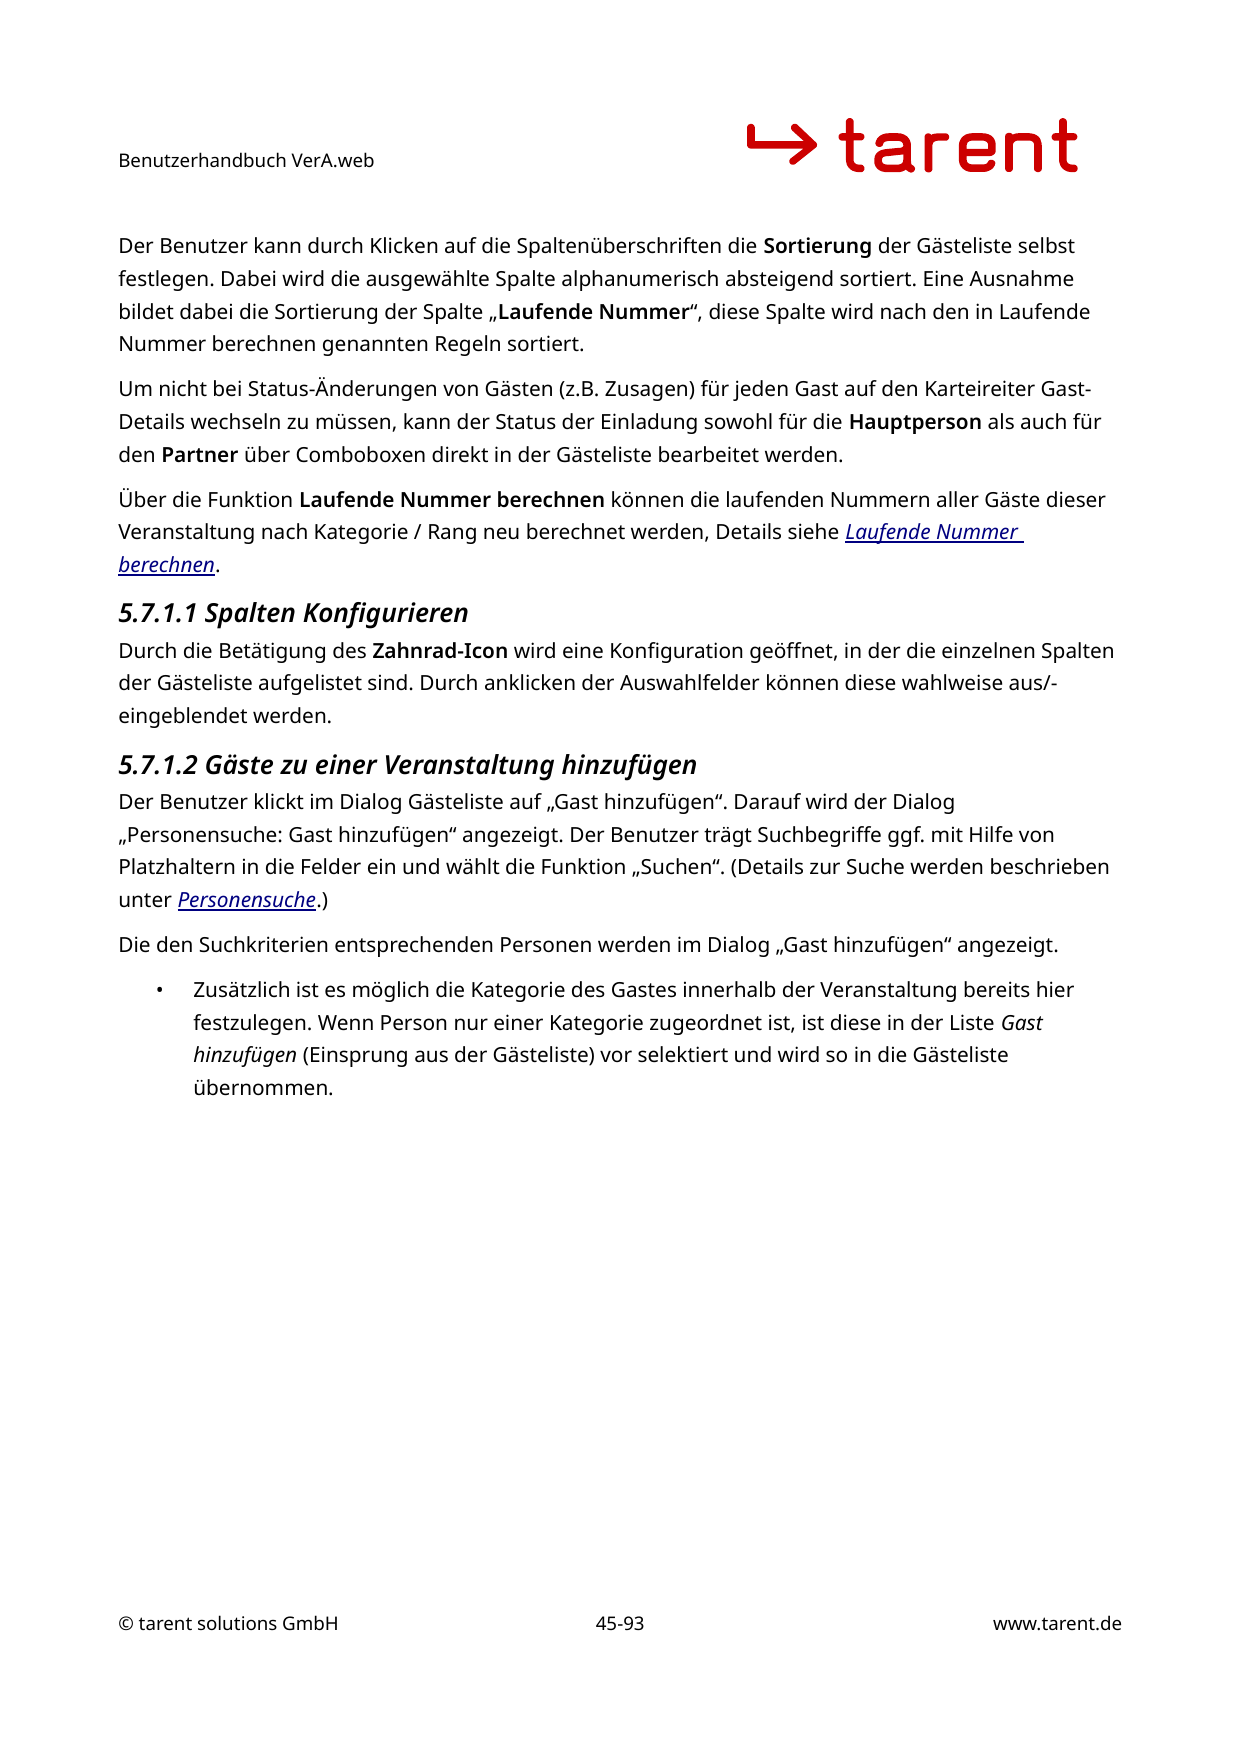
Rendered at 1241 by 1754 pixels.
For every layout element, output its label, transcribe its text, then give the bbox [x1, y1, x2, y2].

text Durch die Betätigung des Zahnrad-Icon wird eine Konfiguration geöffnet, in der die einzelnen Spalten der Gästeliste aufgelistet sind. Durch anklicken der Auswahlfelder können diese wahlweise aus/-eingeblendet werden. [118, 636, 1122, 729]
text Über die Funktion Laufende Nummer berechnen können die laufenden Nummern aller Gäste dieser Veranstaltung nach Kategorie / Rang neu berechnet werden, Details siehe Laufende Nummer berechnen. [118, 485, 1122, 578]
text Die den Suchkriterien entsprechenden Personen werden im Dialog „Gast hinzufügen“ angezeigt. [118, 930, 1122, 958]
list Zusätzlich ist es möglich die Kategorie des Gastes innerhalb der Veranstaltung bereits hier festzulegen. Wenn Person nur einer Kategorie zugeordnet ist, ist diese in der Liste Gast hinzufügen (Einsprung aus der Gästeliste) vor selektiert und wird so in die Gästeliste übernommen. [156, 975, 1122, 1101]
text Um nicht bei Status-Änderungen von Gästen (z.B. Zusagen) für jeden Gast auf den Karteireiter Gast-Details wechseln zu müssen, kann der Status der Einladung sowohl für die Hauptperson als auch für den Partner über Comboboxen direkt in der Gästeliste bearbeitet werden. [118, 374, 1122, 468]
subtitle Gäste zu einer Veranstaltung hinzufügen [118, 746, 1122, 782]
text Der Benutzer kann durch Klicken auf die Spaltenüberschriften die Sortierung der Gästeliste selbst festlegen. Dabei wird die ausgewählte Spalte alphanumerisch absteigend sortiert. Eine Ausnahme bildet dabei die Sortierung der Spalte „Laufende Nummer“, diese Spalte wird nach den in Laufende Nummer berechnen genannten Regeln sortiert. [118, 232, 1122, 358]
subtitle Spalten Konfigurieren [118, 595, 1122, 631]
text Der Benutzer klickt im Dialog Gästeliste auf „Gast hinzufügen“. Darauf wird der Dialog „Personensuche: Gast hinzufügen“ angezeigt. Der Benutzer trägt Suchbegriffe ggf. mit Hilfe von Platzhaltern in die Felder ein und wählt die Funktion „Suchen“. (Details zur Suche werden beschrieben unter Personensuche.) [118, 787, 1122, 913]
